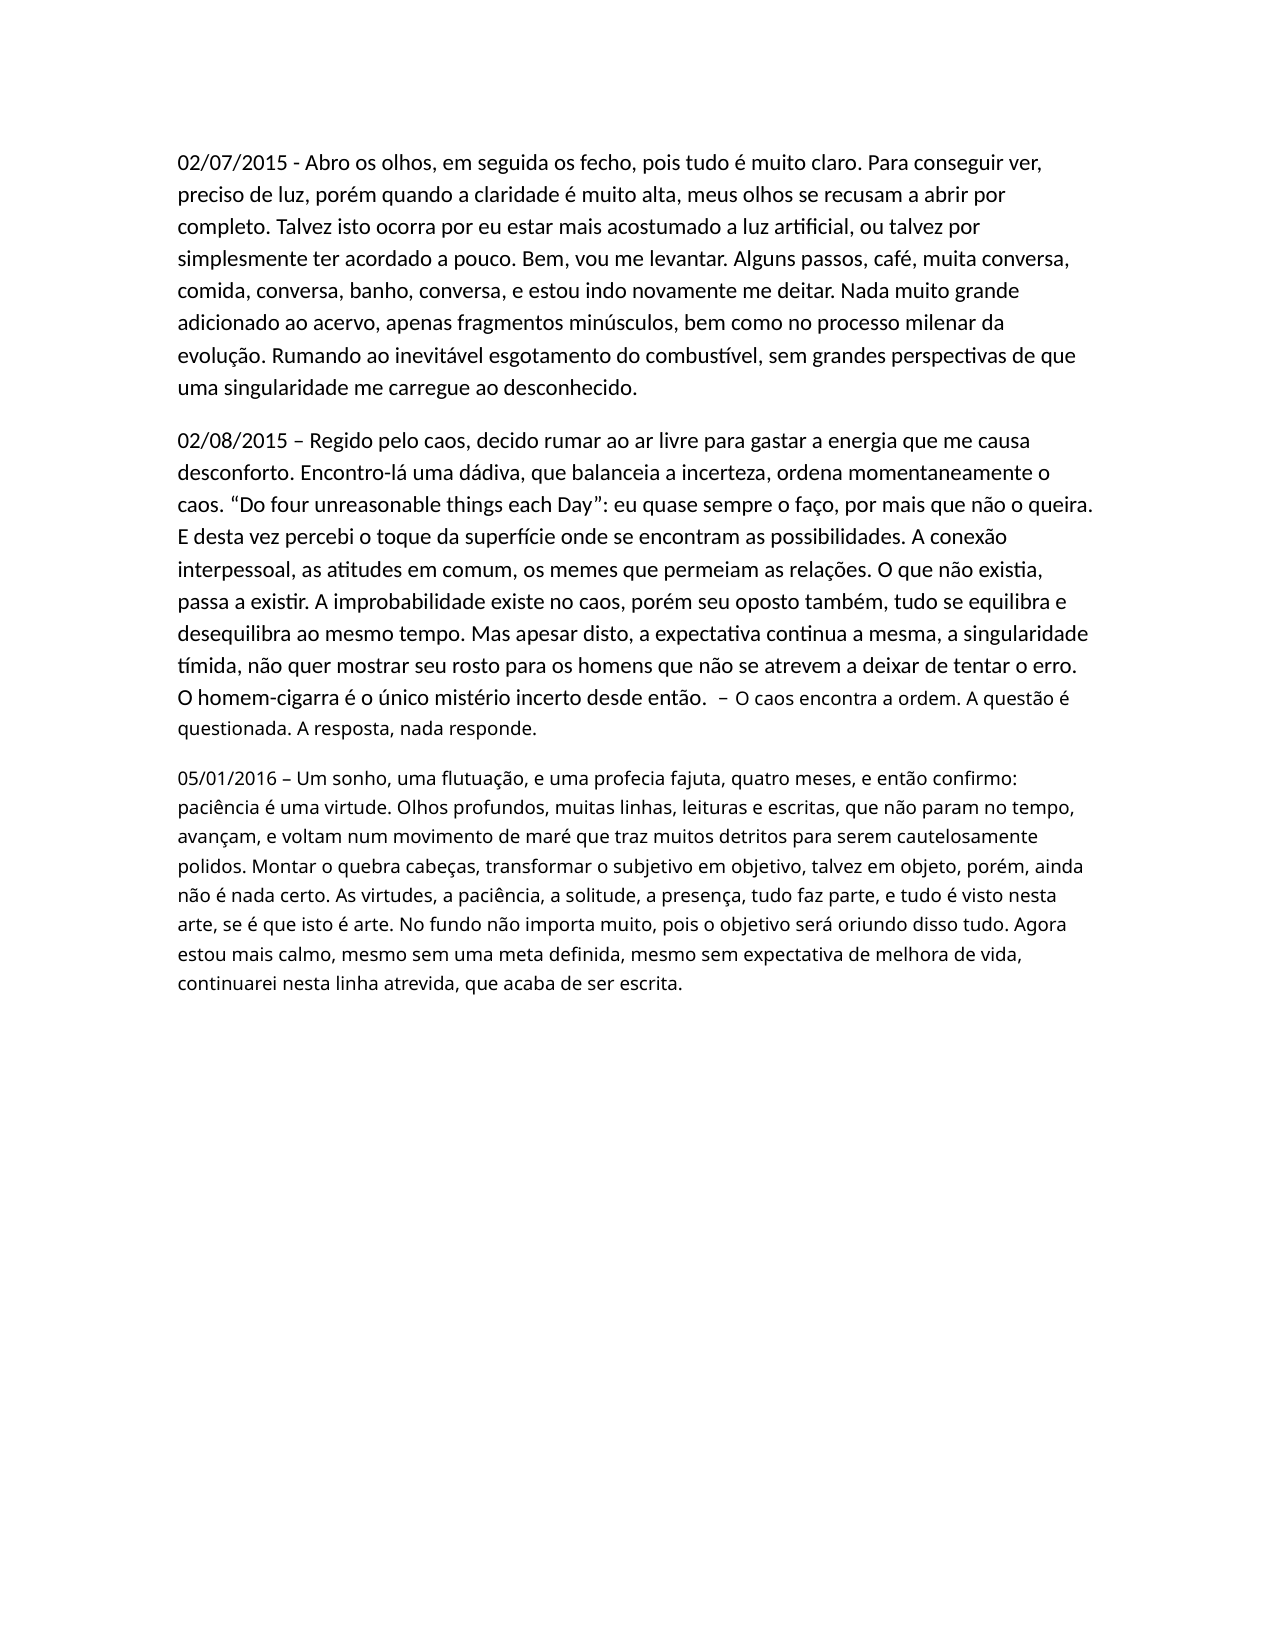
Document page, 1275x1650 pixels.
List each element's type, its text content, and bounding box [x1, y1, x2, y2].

text 02/08/2015 – Regido pelo caos, decido rumar ao ar livre para gastar a energia que me causa desconforto. Encontro-lá uma dádiva, que balanceia a incerteza, ordena momentaneamente o caos. “Do four unreasonable things each Day”: eu quase sempre o faço, por mais que não o queira. E desta vez percebi o toque da superfície onde se encontram as possibilidades. A conexão interpessoal, as atitudes em comum, os memes que permeiam as relações. O que não existia, passa a existir. A improbabilidade existe no caos, porém seu oposto também, tudo se equilibra e desequilibra ao mesmo tempo. Mas apesar disto, a expectativa continua a mesma, a singularidade tímida, não quer mostrar seu rosto para os homens que não se atrevem a deixar de tentar o erro. O homem-cigarra é o único mistério incerto desde então. – O caos encontra a ordem. A questão é questionada. A resposta, nada responde. [177, 426, 1098, 741]
text 02/07/2015 - Abro os olhos, em seguida os fecho, pois tudo é muito claro. Para conseguir ver, preciso de luz, porém quando a claridade é muito alta, meus olhos se recusam a abrir por completo. Talvez isto ocorra por eu estar mais acostumado a luz artificial, ou talvez por simplesmente ter acordado a pouco. Bem, vou me levantar. Alguns passos, café, muita conversa, comida, conversa, banho, conversa, e estou indo novamente me deitar. Nada muito grande adicionado ao acervo, apenas fragmentos minúsculos, bem como no processo milenar da evolução. Rumando ao inevitável esgotamento do combustível, sem grandes perspectivas de que uma singularidade me carregue ao desconhecido. [177, 148, 1098, 401]
text 05/01/2016 – Um sonho, uma flutuação, e uma profecia fajuta, quatro meses, e então confirmo: paciência é uma virtude. Olhos profundos, muitas linhas, leituras e escritas, que não param no tempo, avançam, e voltam num movimento de maré que traz muitos detritos para serem cautelosamente polidos. Montar o quebra cabeças, transformar o subjetivo em objetivo, talvez em objeto, porém, ainda não é nada certo. As virtudes, a paciência, a solitude, a presença, tudo faz parte, e tudo é visto nesta arte, se é que isto é arte. No fundo não importa muito, pois o objetivo será oriundo disso tudo. Agora estou mais calmo, mesmo sem uma meta definida, mesmo sem expectativa de melhora de vida, continuarei nesta linha atrevida, que acaba de ser escrita. [177, 765, 1098, 996]
